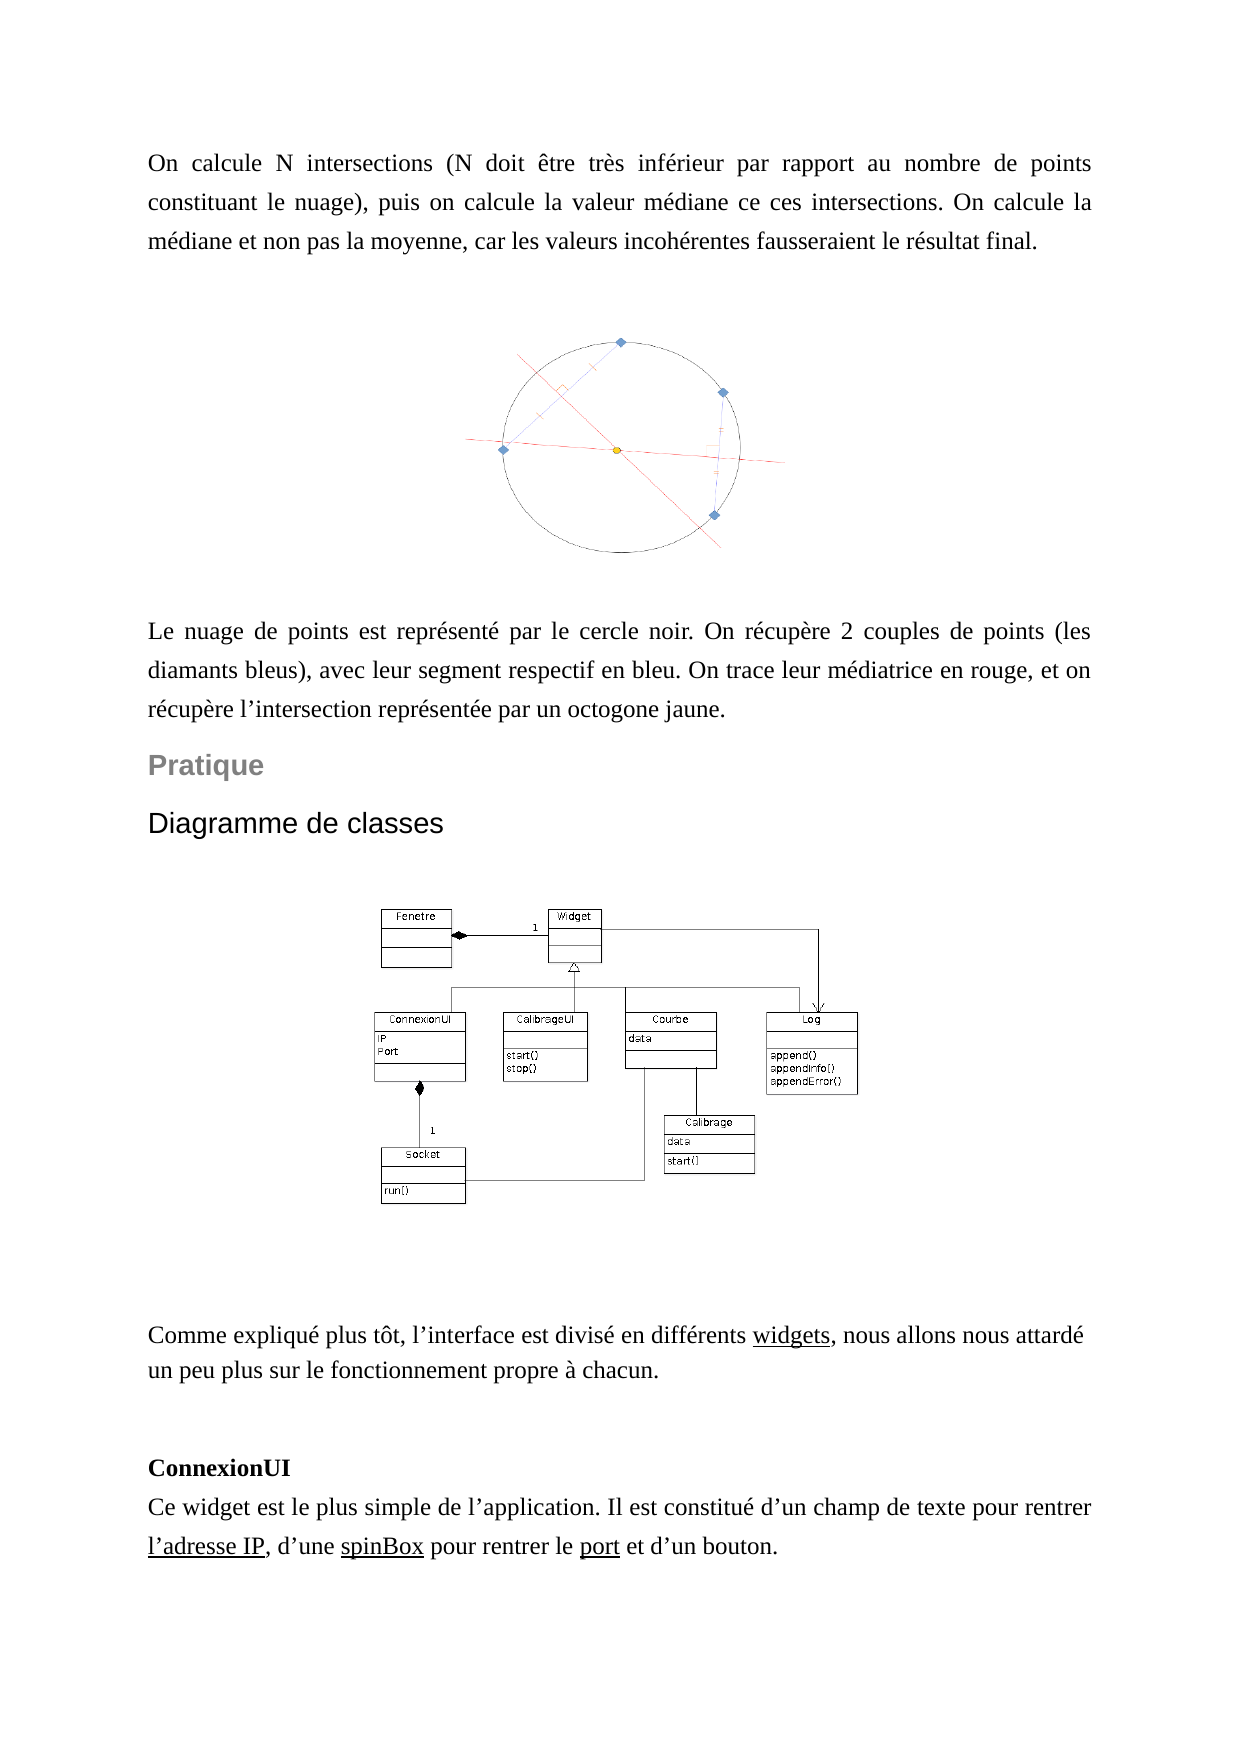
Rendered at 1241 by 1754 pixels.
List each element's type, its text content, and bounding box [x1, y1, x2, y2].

text On calcule N intersections (N doit être très inférieur par rapport au nombre de points constituant le nuage), puis on calcule la valeur médiane ce ces intersections. On calcule la médiane et non pas la moyenne, car les valeurs incohérentes fausseraient le résultat final. [148, 148, 1093, 254]
subtitle Diagramme de classes [148, 806, 1093, 840]
subtitle Pratique [148, 748, 1093, 781]
text Le nuage de points est représenté par le cercle noir. On récupère 2 couples de points (les diamants bleus), avec leur segment respectif en bleu. On trace leur médiatrice en rouge, et on récupère l’intersection représentée par un octogone jaune. [148, 616, 1093, 723]
text ConnexionUI [148, 1453, 1093, 1482]
text Comme expliqué plus tôt, l’interface est divisé en différents widgets, nous allons nous attardé un peu plus sur le fonctionnement propre à chacun. [148, 1321, 1093, 1384]
text Ce widget est le plus simple de l’application. Il est constitué d’un champ de texte pour rentrer l’adresse IP, d’une spinBox pour rentrer le port et d’un bouton. [148, 1492, 1093, 1560]
